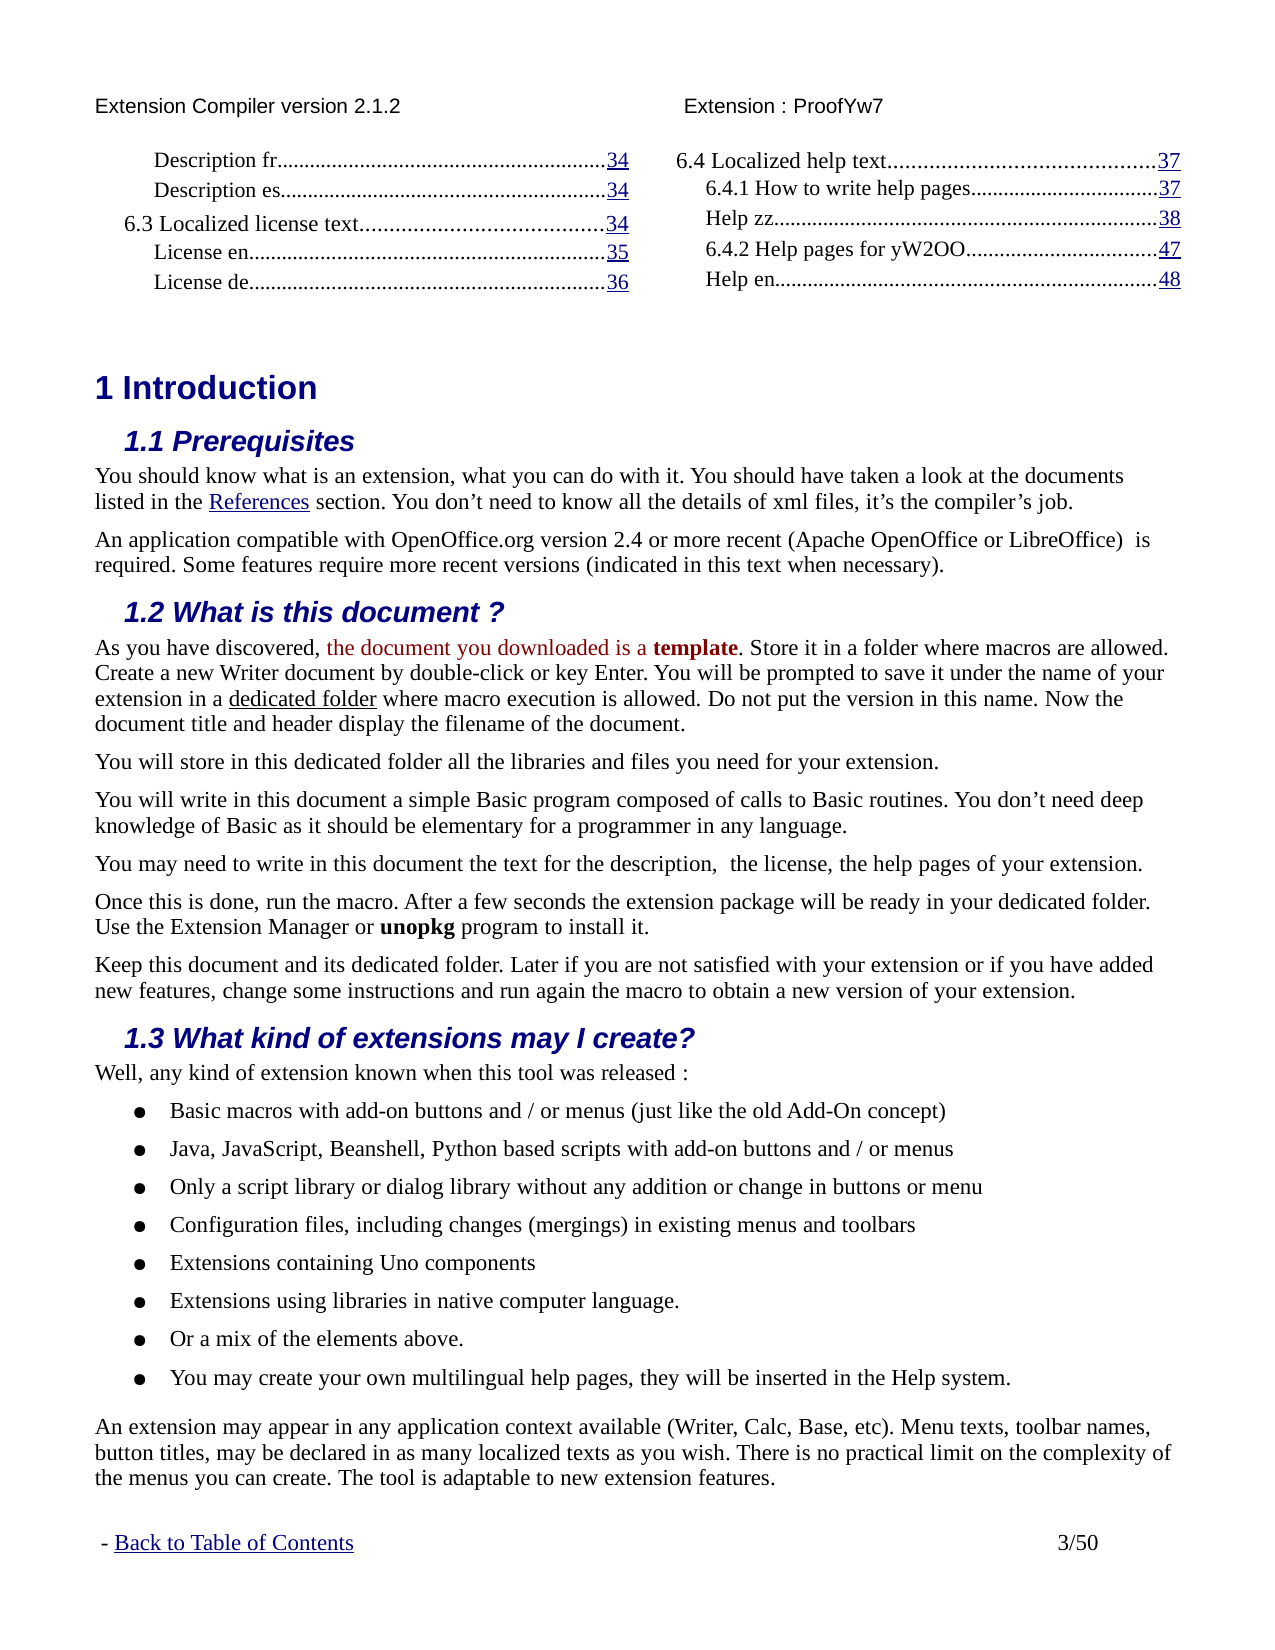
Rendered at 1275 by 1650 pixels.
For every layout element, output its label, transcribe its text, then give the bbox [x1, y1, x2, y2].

text 6.4 Localized help text 37 [676, 147, 1181, 173]
list You may create your own multilingual help pages, they will be inserted in the Help system. [132, 1364, 1181, 1390]
text You will write in this document a simple Basic program composed of calls to Basic routines. You don’t need deep knowledge of Basic as it should be elementary for a programmer in any language. [94, 787, 1181, 838]
subtitle Introduction [94, 369, 1181, 406]
text License de 36 [153, 270, 629, 294]
text Description fr 34 [153, 147, 629, 172]
text Help zz 38 [705, 206, 1181, 231]
text Well, any kind of extension known when this tool was released : [94, 1060, 1181, 1086]
text Help en 48 [705, 267, 1181, 291]
list Configuration files, including changes (mergings) in existing menus and toolbars [132, 1212, 1181, 1238]
text An extension may appear in any application context available (Writer, Calc, Base, etc). Menu texts, toolbar names, button titles, may be declared in as many localized texts as you wish. There is no practical limit on the complexity of the menus you can create. The tool is adaptable to new extension features. [94, 1414, 1181, 1491]
subtitle What kind of extensions may I create? [124, 1022, 1181, 1054]
text An application compatible with OpenOffice.org version 2.4 or more recent (Apache OpenOffice or LibreOffice) is required. Some features require more recent versions (indicated in this text when necessary). [94, 527, 1181, 578]
list Only a script library or dialog library without any addition or change in buttons or menu [132, 1174, 1181, 1200]
text 6.4.1 How to write help pages 37 [705, 176, 1181, 200]
text Keep this document and its dedicated folder. Later if you are not satisfied with your extension or if you have added new features, change some instructions and run again the macro to obtain a new version of your extension. [94, 952, 1181, 1003]
list Extensions containing Uno components [132, 1250, 1181, 1276]
text As you have discovered, the document you downloaded is a template. Store it in a folder where macros are allowed. Create a new Writer document by double-click or key Enter. You will be prompted to save it under the name of your extension in a dedicated folder where macro execution is allowed. Do not put the version in this name. Now the document title and header display the filename of the document. [94, 634, 1181, 737]
list Extensions using libraries in native computer language. [132, 1288, 1181, 1314]
subtitle Prerequisites [124, 425, 1181, 457]
list Or a mix of the elements above. [132, 1326, 1181, 1352]
text License en 35 [153, 239, 629, 264]
subtitle What is this document ? [124, 596, 1181, 629]
text You should know what is an extension, what you can do with it. You should have taken a look at the documents listed in the References section. You don’t need to know all the details of xml files, it’s the compiler’s job. [94, 463, 1181, 514]
text 6.3 Localized license text 34 [124, 211, 629, 237]
text Description es 34 [153, 178, 629, 202]
list Java, JavaScript, Beanshell, Python based scripts with add-on buttons and / or menus [132, 1136, 1181, 1162]
list Basic macros with add-on buttons and / or menus (just like the old Add-On concept) [132, 1098, 1181, 1124]
text 6.4.2 Help pages for yW2OO 47 [705, 237, 1181, 261]
text Once this is done, run the macro. After a few seconds the extension package will be ready in your dedicated folder. Use the Extension Manager or unopkg program to install it. [94, 889, 1181, 940]
text You will store in this dedicated folder all the libraries and files you need for your extension. [94, 749, 1181, 775]
text You may need to write in this document the text for the description, the license, the help pages of your extension. [94, 851, 1181, 876]
